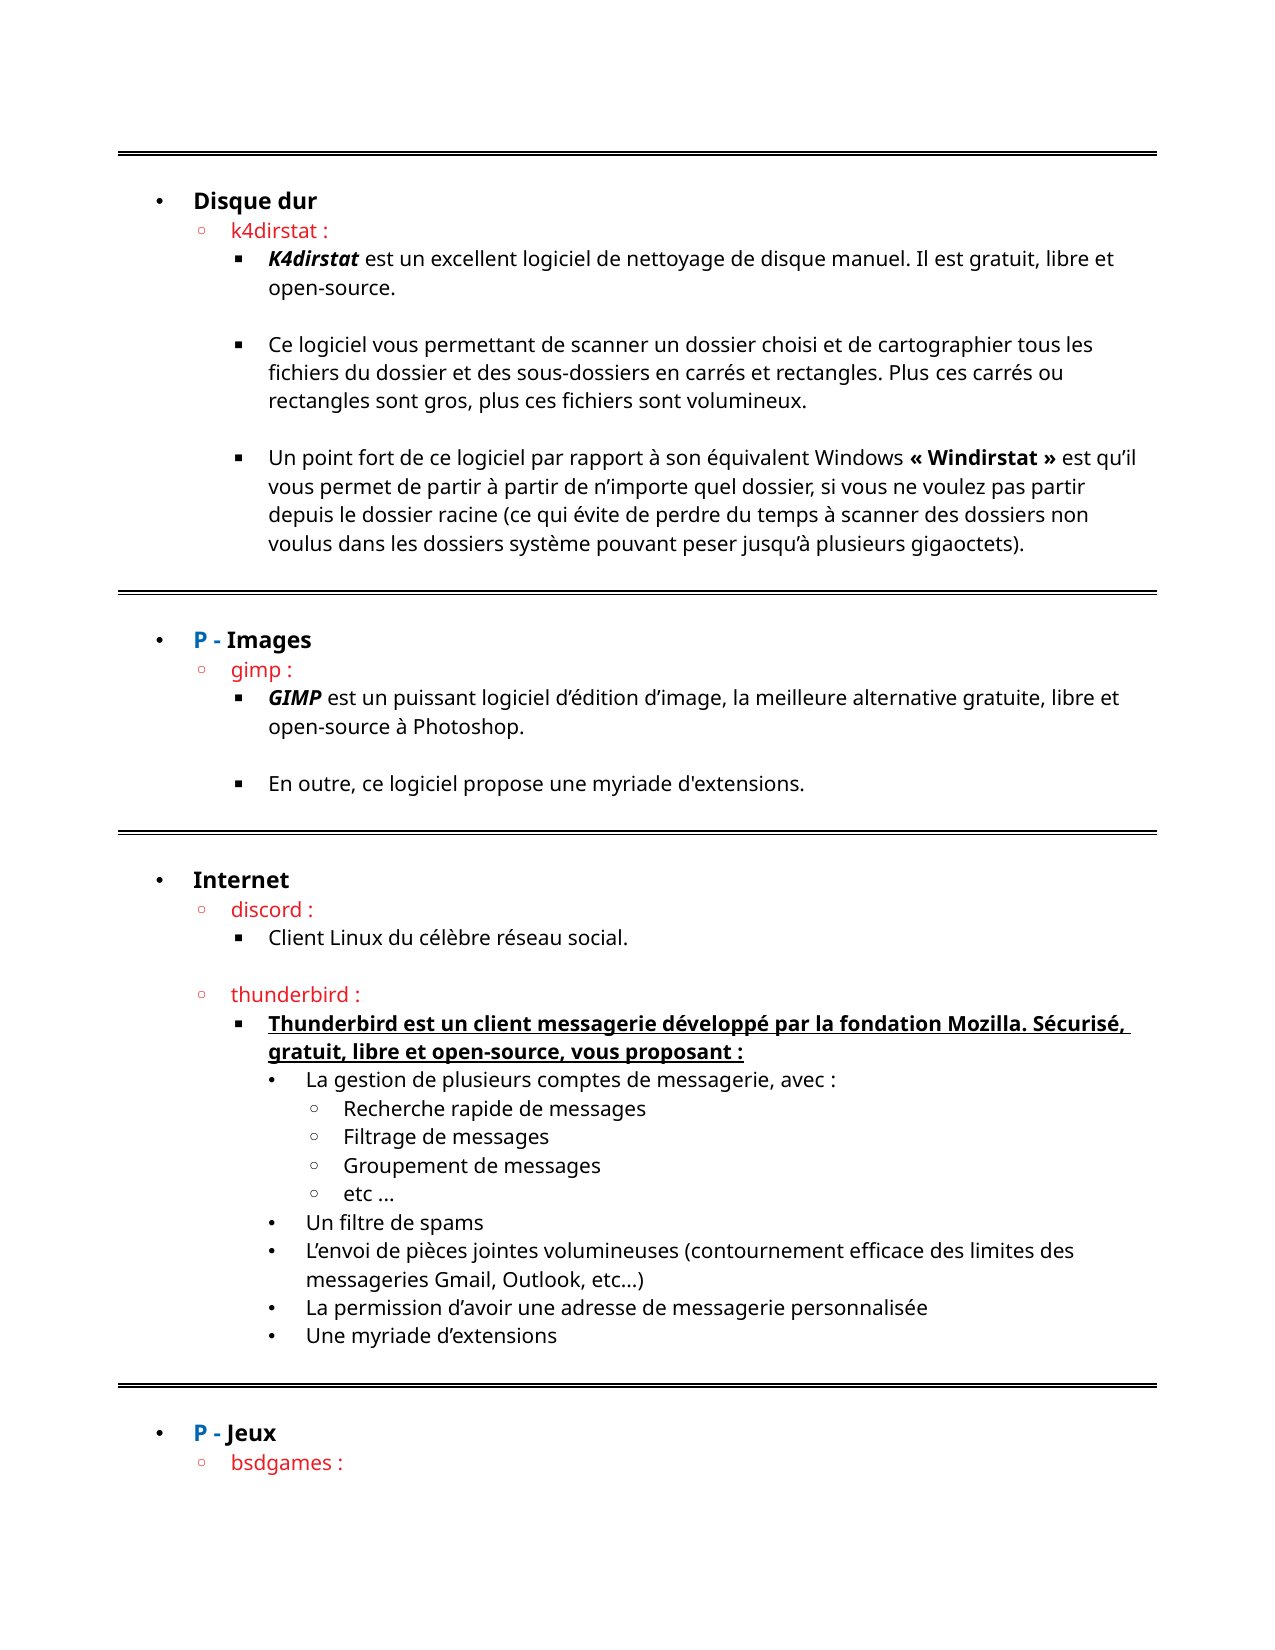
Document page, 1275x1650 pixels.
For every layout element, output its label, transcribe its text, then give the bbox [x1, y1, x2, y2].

list Filtrage de messages [306, 1122, 1157, 1151]
list P - Images [156, 624, 1157, 655]
list En outre, ce logiciel propose une myriade d'extensions. [231, 769, 1157, 797]
list Groupement de messages [306, 1151, 1157, 1179]
list gimp : [193, 655, 1157, 683]
list Un filtre de spams [268, 1208, 1157, 1236]
list La gestion de plusieurs comptes de messagerie, avec : [268, 1066, 1157, 1094]
list L’envoi de pièces jointes volumineuses (contournement efficace des limites des messageries Gmail, Outlook, etc...) [268, 1236, 1157, 1293]
list Internet [156, 864, 1157, 895]
list Un point fort de ce logiciel par rapport à son équivalent Windows « Windirstat » est qu’il vous permet de partir à partir de n’importe quel dossier, si vous ne voulez pas partir depuis le dossier racine (ce qui évite de perdre du temps à scanner des dossiers non voulus dans les dossiers système pouvant peser jusqu’à plusieurs gigaoctets). [231, 443, 1157, 557]
list GIMP est un puissant logiciel d’édition d’image, la meilleure alternative gratuite, libre et open-source à Photoshop. [231, 683, 1157, 740]
list bsdgames : [193, 1448, 1157, 1476]
list discord : [193, 895, 1157, 923]
list thunderbird : [193, 980, 1157, 1009]
list Recherche rapide de messages [306, 1094, 1157, 1122]
list etc ... [306, 1179, 1157, 1208]
list La permission d’avoir une adresse de messagerie personnalisée [268, 1293, 1157, 1322]
list Une myriade d’extensions [268, 1322, 1157, 1350]
list P - Jeux [156, 1417, 1157, 1448]
list Disque dur [156, 185, 1157, 216]
list Thunderbird est un client messagerie développé par la fondation Mozilla. Sécurisé, gratuit, libre et open-source, vous proposant : [231, 1009, 1157, 1066]
list Ce logiciel vous permettant de scanner un dossier choisi et de cartographier tous les fichiers du dossier et des sous-dossiers en carrés et rectangles. Plus ces carrés ou rectangles sont gros, plus ces fichiers sont volumineux. [231, 330, 1157, 415]
list Client Linux du célèbre réseau social. [231, 923, 1157, 952]
list K4dirstat est un excellent logiciel de nettoyage de disque manuel. Il est gratuit, libre et open-source. [231, 244, 1157, 301]
list k4dirstat : [193, 216, 1157, 244]
